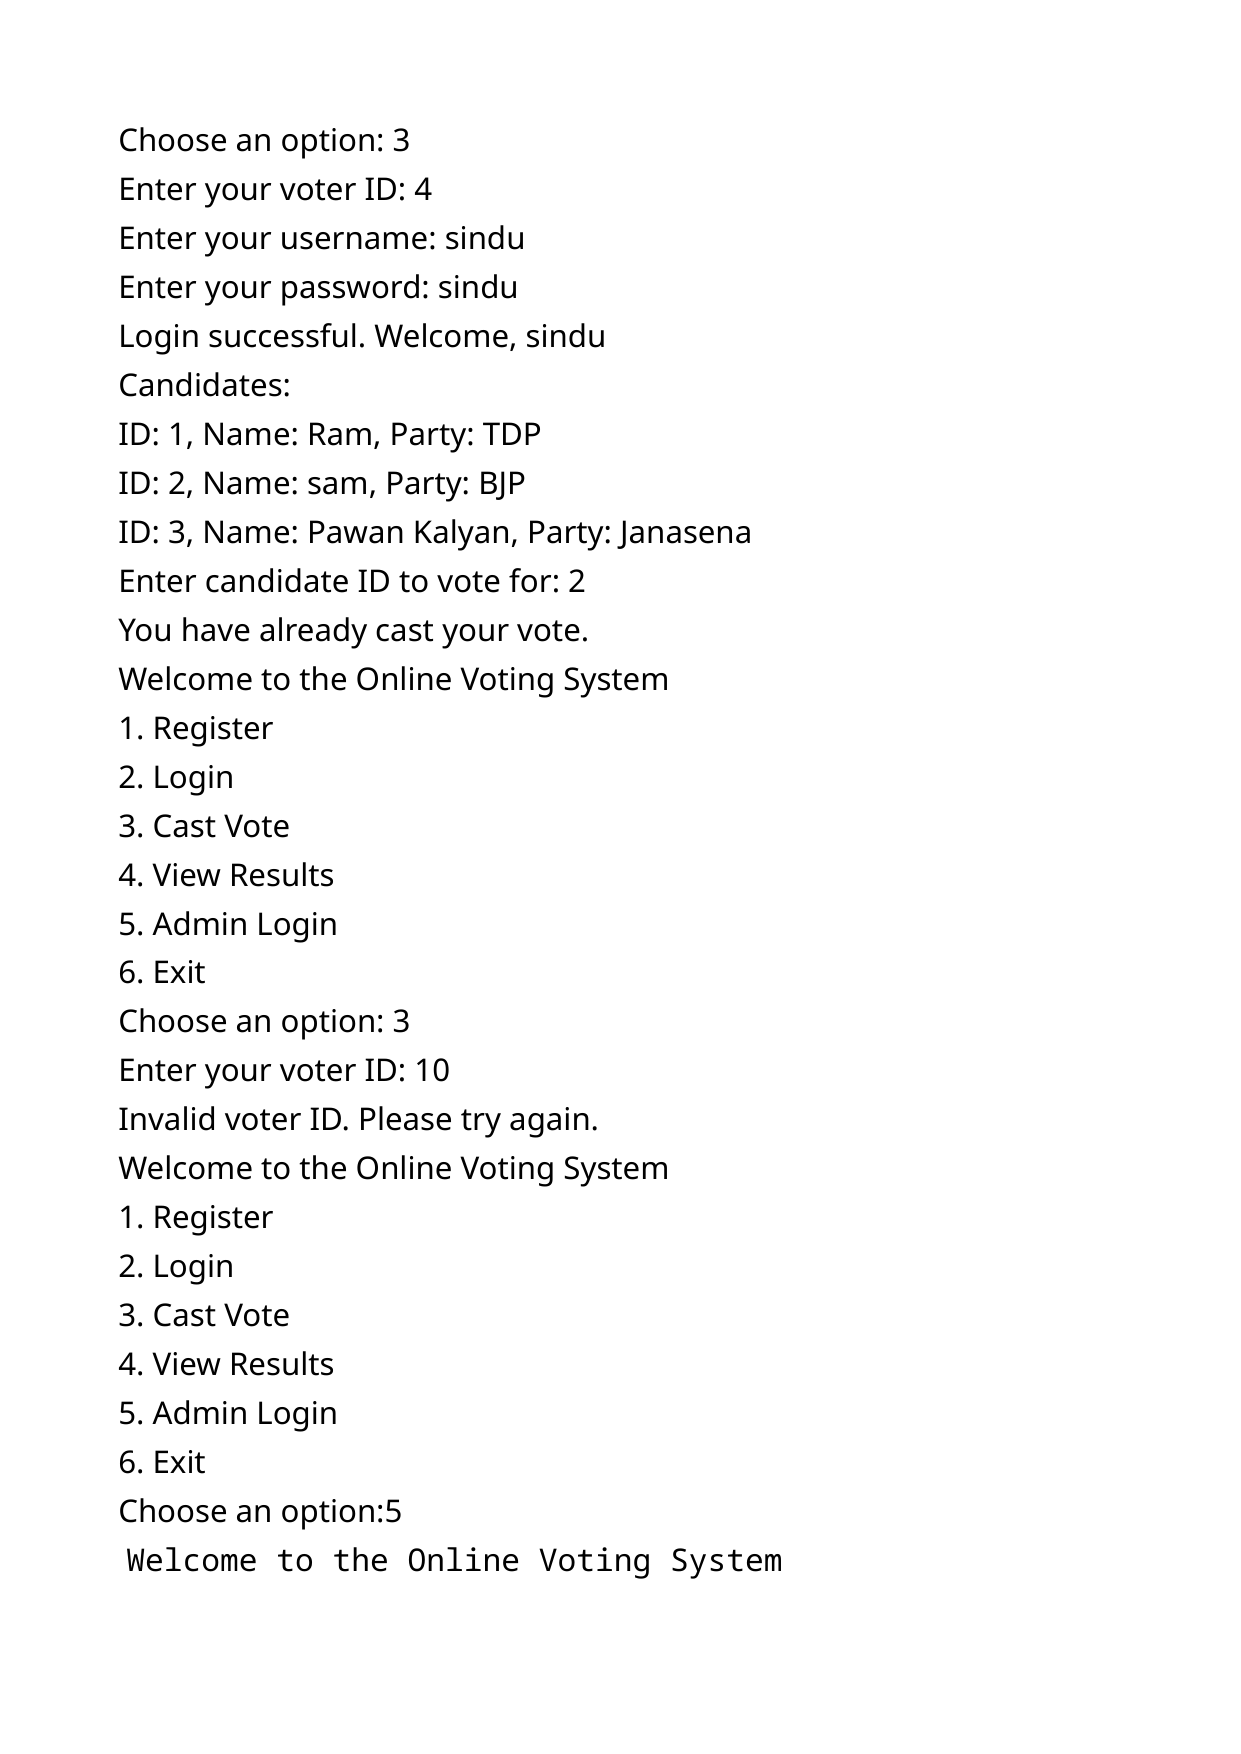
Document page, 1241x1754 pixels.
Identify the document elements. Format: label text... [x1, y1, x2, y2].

text Choose an option: 3 [118, 118, 1122, 161]
text Enter your voter ID: 4 [118, 167, 1122, 210]
text 1. Register [118, 1195, 1122, 1238]
text 6. Exit [118, 950, 1122, 993]
text Choose an option: 3 [118, 999, 1122, 1042]
text 5. Admin Login [118, 1391, 1122, 1434]
text Enter your password: sindu [118, 265, 1122, 308]
text Invalid voter ID. Please try again. [118, 1097, 1122, 1140]
text 3. Cast Vote [118, 803, 1122, 846]
text ID: 1, Name: Ram, Party: TDP [118, 412, 1122, 454]
text Enter your username: sindu [118, 216, 1122, 259]
text Choose an option:5 [118, 1489, 1122, 1532]
text 2. Login [118, 1244, 1122, 1287]
text 4. View Results [118, 1342, 1122, 1385]
text 5. Admin Login [118, 901, 1122, 944]
text Login successful. Welcome, sindu [118, 314, 1122, 357]
text Enter your voter ID: 10 [118, 1048, 1122, 1091]
text 6. Exit [118, 1440, 1122, 1483]
text 4. View Results [118, 852, 1122, 895]
text Welcome to the Online Voting System [118, 657, 1122, 699]
text Enter candidate ID to vote for: 2 [118, 559, 1122, 601]
text ID: 2, Name: sam, Party: BJP [118, 461, 1122, 503]
text 2. Login [118, 754, 1122, 797]
text Welcome to the Online Voting System [118, 1538, 1122, 1581]
text Welcome to the Online Voting System [118, 1146, 1122, 1189]
text 1. Register [118, 706, 1122, 748]
text Candidates: [118, 363, 1122, 406]
text ID: 3, Name: Pawan Kalyan, Party: Janasena [118, 510, 1122, 552]
text 3. Cast Vote [118, 1293, 1122, 1336]
text You have already cast your vote. [118, 608, 1122, 650]
